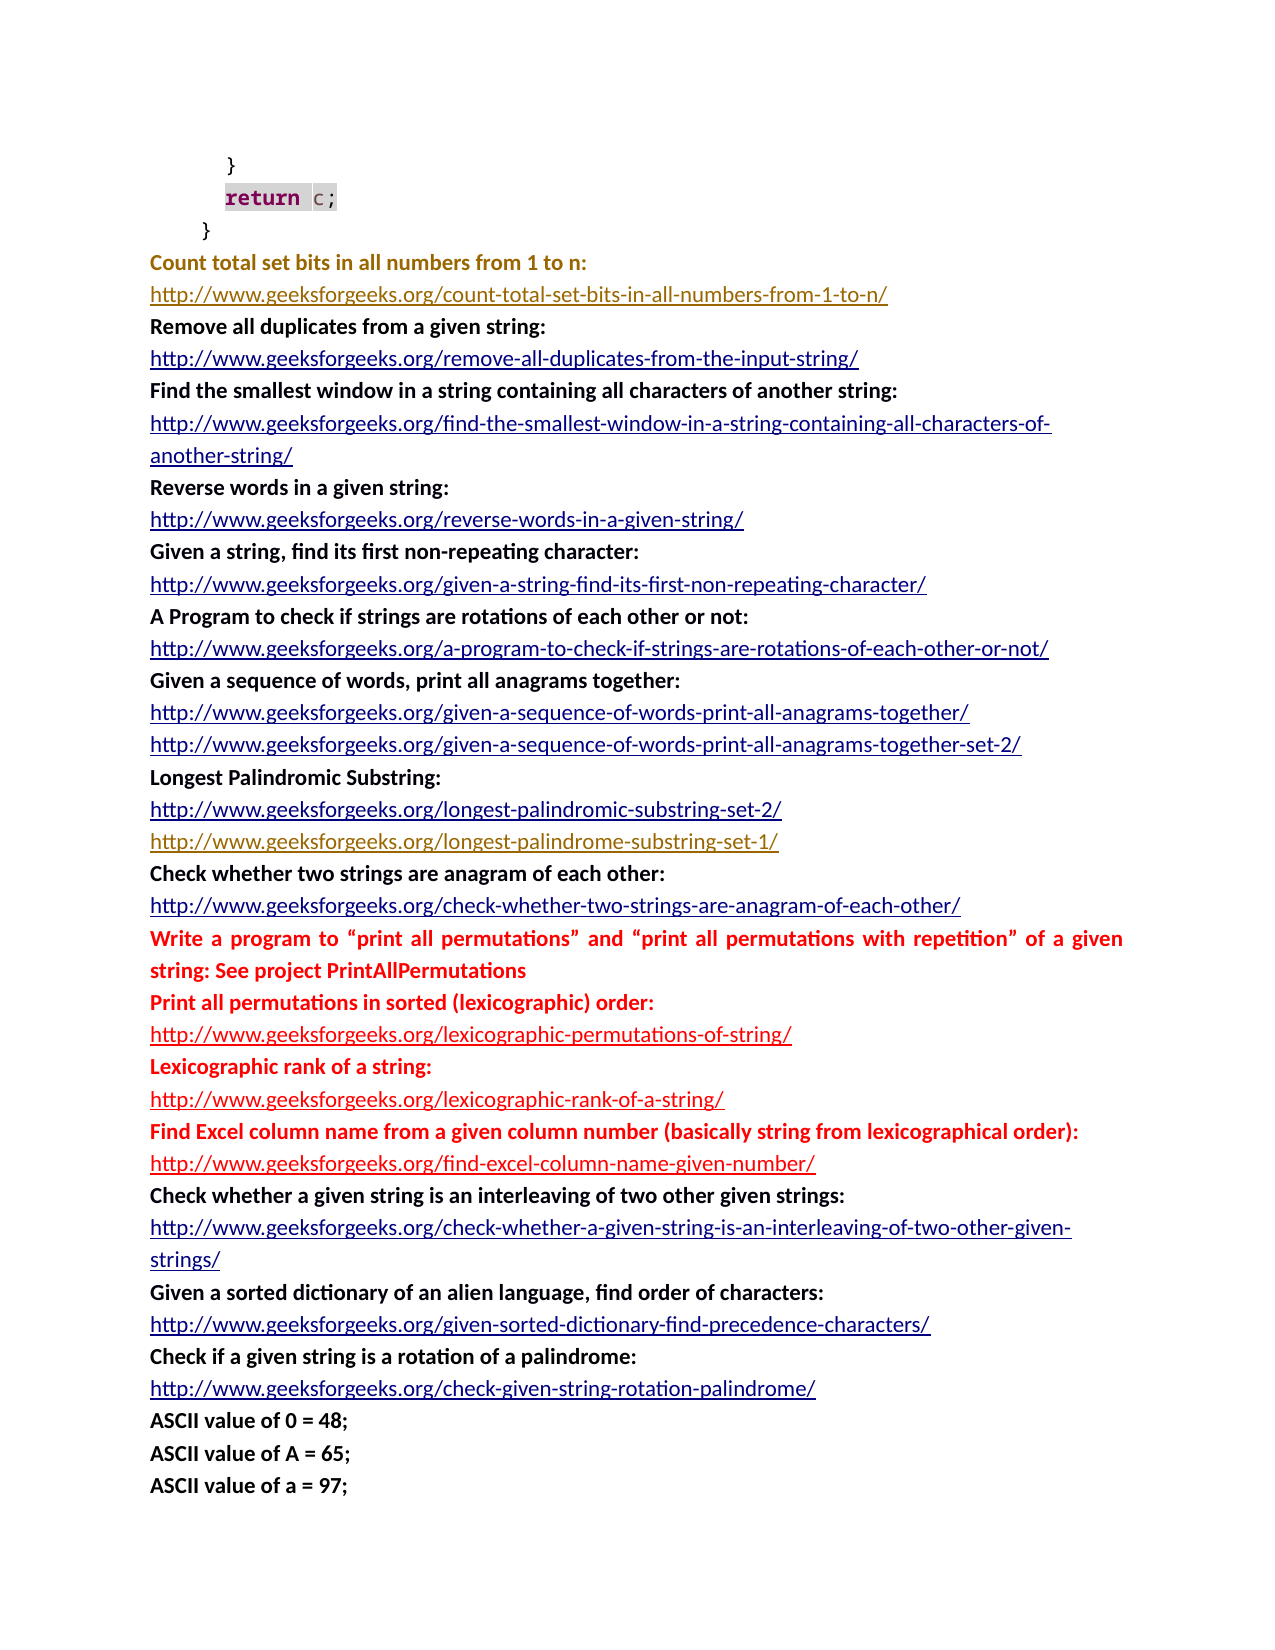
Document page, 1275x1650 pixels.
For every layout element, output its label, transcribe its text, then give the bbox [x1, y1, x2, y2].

list http://www.geeksforgeeks.org/find-excel-column-name-given-number/ [150, 1149, 1125, 1177]
list Given a sequence of words, print all anagrams together: [150, 666, 1125, 694]
list } [150, 215, 1125, 244]
list ASCII value of a = 97; [150, 1471, 1125, 1499]
list Find Excel column name from a given column number (basically string from lexicographical order): [150, 1117, 1125, 1145]
list Given a sorted dictionary of an alien language, find order of characters: [150, 1278, 1125, 1306]
list Check if a given string is a rotation of a palindrome: [150, 1342, 1125, 1370]
list http://www.geeksforgeeks.org/given-sorted-dictionary-find-precedence-characters/ [150, 1310, 1125, 1338]
list http://www.geeksforgeeks.org/given-a-string-find-its-first-non-repeating-character/ [150, 570, 1125, 598]
list http://www.geeksforgeeks.org/check-given-string-rotation-palindrome/ [150, 1374, 1125, 1402]
list http://www.geeksforgeeks.org/remove-all-duplicates-from-the-input-string/ [150, 344, 1125, 372]
list Longest Palindromic Substring: [150, 763, 1125, 791]
list ASCII value of 0 = 48; [150, 1407, 1125, 1434]
list http://www.geeksforgeeks.org/lexicographic-permutations-of-string/ [150, 1020, 1125, 1048]
list http://www.geeksforgeeks.org/check-whether-two-strings-are-anagram-of-each-other/ [150, 892, 1125, 919]
list Reverse words in a given string: [150, 473, 1125, 501]
list ASCII value of A = 65; [150, 1439, 1125, 1467]
list http://www.geeksforgeeks.org/longest-palindromic-substring-set-2/ [150, 795, 1125, 823]
list Lexicographic rank of a string: [150, 1052, 1125, 1081]
list http://www.geeksforgeeks.org/longest-palindrome-substring-set-1/ [150, 827, 1125, 855]
list http://www.geeksforgeeks.org/check-whether-a-given-string-is-an-interleaving-of-two-other-given-strings/ [150, 1213, 1125, 1274]
list http://www.geeksforgeeks.org/lexicographic-rank-of-a-string/ [150, 1085, 1125, 1113]
list Find the smallest window in a string containing all characters of another string: [150, 377, 1125, 404]
list http://www.geeksforgeeks.org/find-the-smallest-window-in-a-string-containing-all-characters-of-another-string/ [150, 409, 1125, 469]
list return c; [150, 183, 1125, 211]
list http://www.geeksforgeeks.org/given-a-sequence-of-words-print-all-anagrams-together-set-2/ [150, 731, 1125, 759]
list Check whether a given string is an interleaving of two other given strings: [150, 1181, 1125, 1209]
list Remove all duplicates from a given string: [150, 312, 1125, 340]
list Check whether two strings are anagram of each other: [150, 859, 1125, 887]
list Print all permutations in sorted (lexicographic) order: [150, 988, 1125, 1016]
list http://www.geeksforgeeks.org/a-program-to-check-if-strings-are-rotations-of-each-other-or-not/ [150, 634, 1125, 662]
list Count total set bits in all numbers from 1 to n: [150, 248, 1125, 276]
list http://www.geeksforgeeks.org/reverse-words-in-a-given-string/ [150, 505, 1125, 533]
list http://www.geeksforgeeks.org/given-a-sequence-of-words-print-all-anagrams-together/ [150, 698, 1125, 726]
list Given a string, find its first non-repeating character: [150, 537, 1125, 566]
list http://www.geeksforgeeks.org/count-total-set-bits-in-all-numbers-from-1-to-n/ [150, 280, 1125, 308]
list Write a program to “print all permutations” and “print all permutations with repetition” of a given string: See project PrintAllPermutations [150, 924, 1125, 984]
list } [150, 150, 1125, 178]
list A Program to check if strings are rotations of each other or not: [150, 602, 1125, 630]
